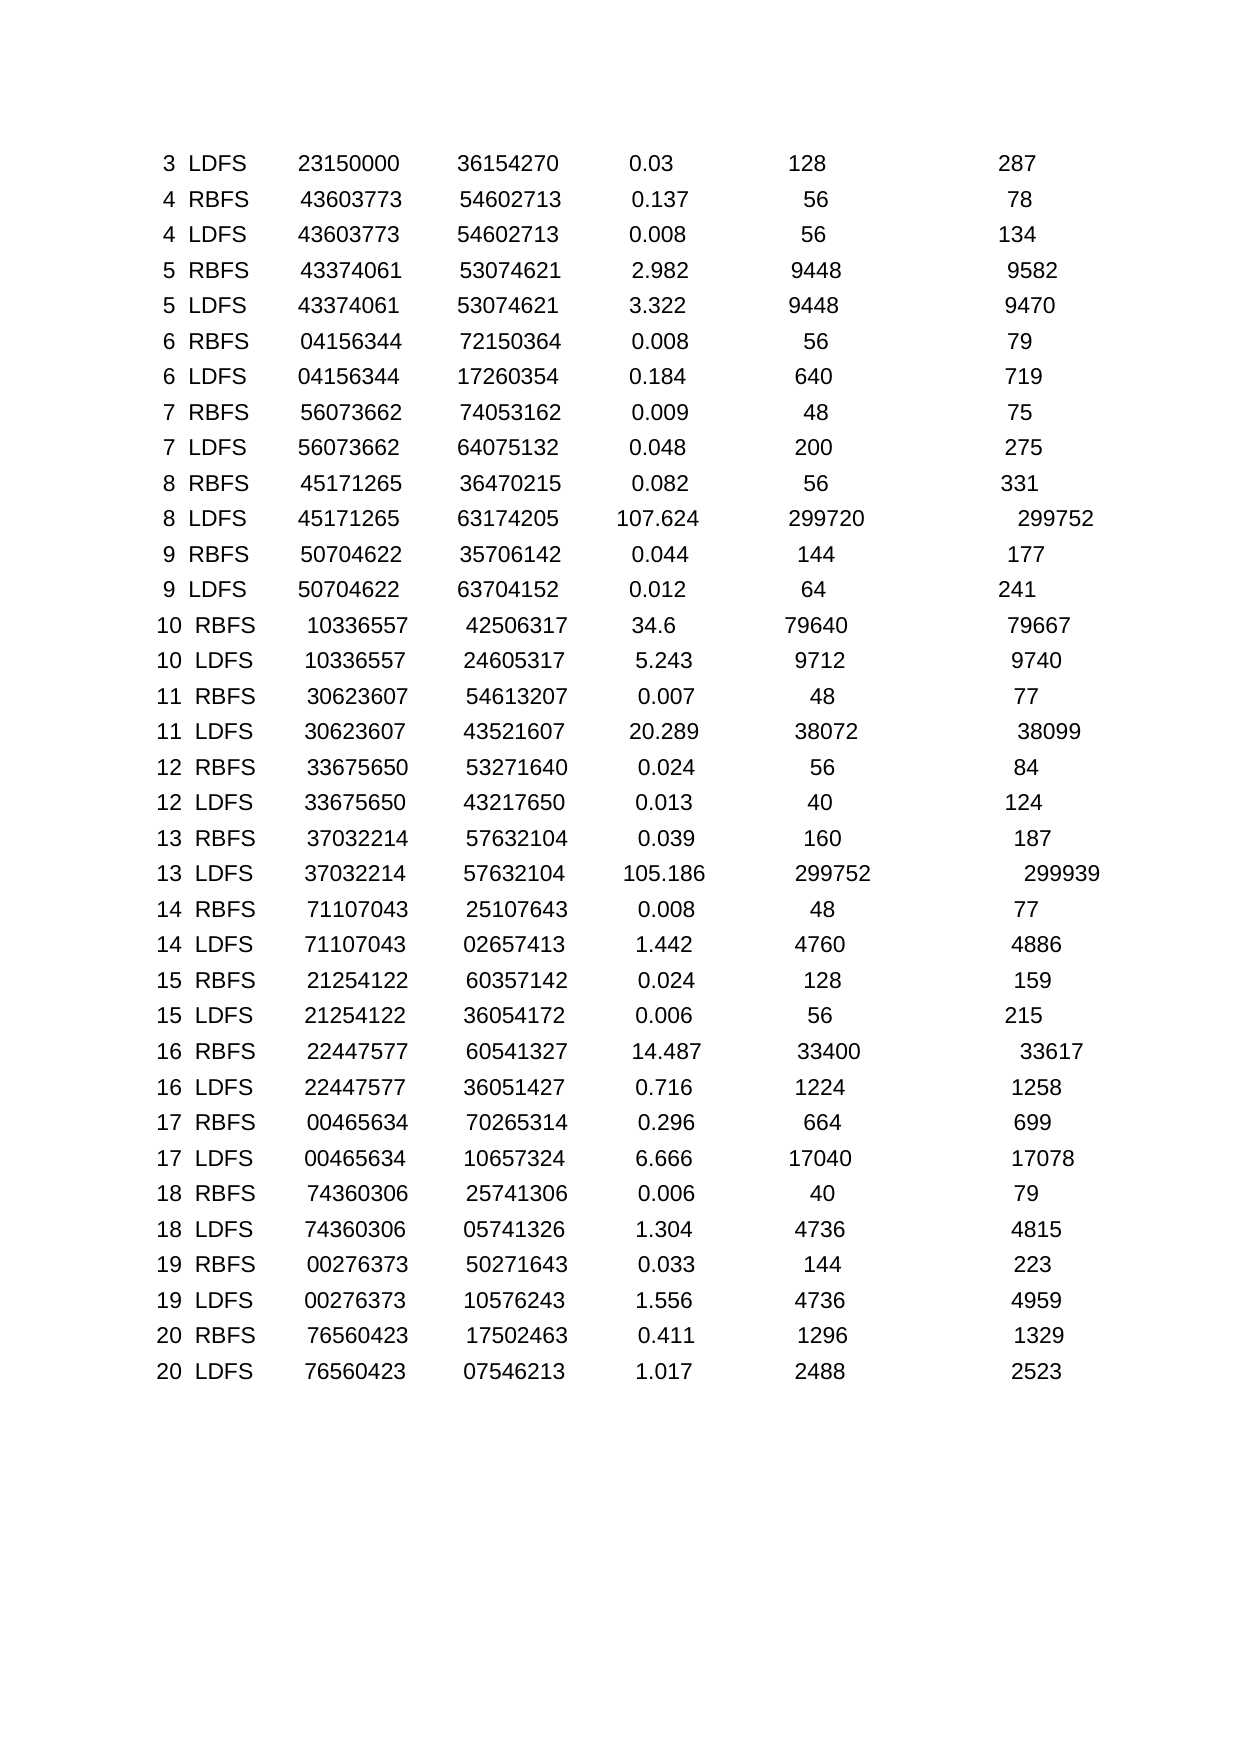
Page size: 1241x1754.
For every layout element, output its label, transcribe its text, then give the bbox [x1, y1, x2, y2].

text 14 RBFS 71107043 25107643 0.008 48 77 [150, 896, 1143, 922]
text 11 LDFS 30623607 43521607 20.289 38072 38099 [150, 718, 1143, 745]
text 14 LDFS 71107043 02657413 1.442 4760 4886 [150, 931, 1143, 958]
text 3 LDFS 23150000 36154270 0.03 128 287 [150, 150, 1143, 176]
text 20 RBFS 76560423 17502463 0.411 1296 1329 [150, 1322, 1143, 1348]
text 7 LDFS 56073662 64075132 0.048 200 275 [150, 434, 1143, 461]
text 7 RBFS 56073662 74053162 0.009 48 75 [150, 399, 1143, 425]
text 20 LDFS 76560423 07546213 1.017 2488 2523 [150, 1358, 1143, 1384]
text 4 LDFS 43603773 54602713 0.008 56 134 [150, 221, 1143, 247]
text 13 RBFS 37032214 57632104 0.039 160 187 [150, 825, 1143, 851]
text 16 LDFS 22447577 36051427 0.716 1224 1258 [150, 1073, 1143, 1100]
text 18 RBFS 74360306 25741306 0.006 40 79 [150, 1180, 1143, 1206]
text 18 LDFS 74360306 05741326 1.304 4736 4815 [150, 1216, 1143, 1242]
text 12 LDFS 33675650 43217650 0.013 40 124 [150, 789, 1143, 816]
text 12 RBFS 33675650 53271640 0.024 56 84 [150, 754, 1143, 780]
text 8 LDFS 45171265 63174205 107.624 299720 299752 [150, 505, 1143, 532]
text 8 RBFS 45171265 36470215 0.082 56 331 [150, 470, 1143, 496]
text 17 RBFS 00465634 70265314 0.296 664 699 [150, 1109, 1143, 1135]
text 4 RBFS 43603773 54602713 0.137 56 78 [150, 186, 1143, 212]
text 15 LDFS 21254122 36054172 0.006 56 215 [150, 1002, 1143, 1029]
text 17 LDFS 00465634 10657324 6.666 17040 17078 [150, 1144, 1143, 1171]
text 10 RBFS 10336557 42506317 34.6 79640 79667 [150, 612, 1143, 638]
text 9 RBFS 50704622 35706142 0.044 144 177 [150, 541, 1143, 567]
text 6 RBFS 04156344 72150364 0.008 56 79 [150, 328, 1143, 354]
text 5 LDFS 43374061 53074621 3.322 9448 9470 [150, 292, 1143, 318]
text 15 RBFS 21254122 60357142 0.024 128 159 [150, 967, 1143, 993]
text 13 LDFS 37032214 57632104 105.186 299752 299939 [150, 860, 1143, 887]
text 16 RBFS 22447577 60541327 14.487 33400 33617 [150, 1038, 1143, 1064]
text 19 RBFS 00276373 50271643 0.033 144 223 [150, 1251, 1143, 1277]
text 11 RBFS 30623607 54613207 0.007 48 77 [150, 683, 1143, 709]
text 6 LDFS 04156344 17260354 0.184 640 719 [150, 363, 1143, 389]
text 9 LDFS 50704622 63704152 0.012 64 241 [150, 576, 1143, 603]
text 19 LDFS 00276373 10576243 1.556 4736 4959 [150, 1287, 1143, 1313]
text 10 LDFS 10336557 24605317 5.243 9712 9740 [150, 647, 1143, 674]
text 5 RBFS 43374061 53074621 2.982 9448 9582 [150, 257, 1143, 283]
